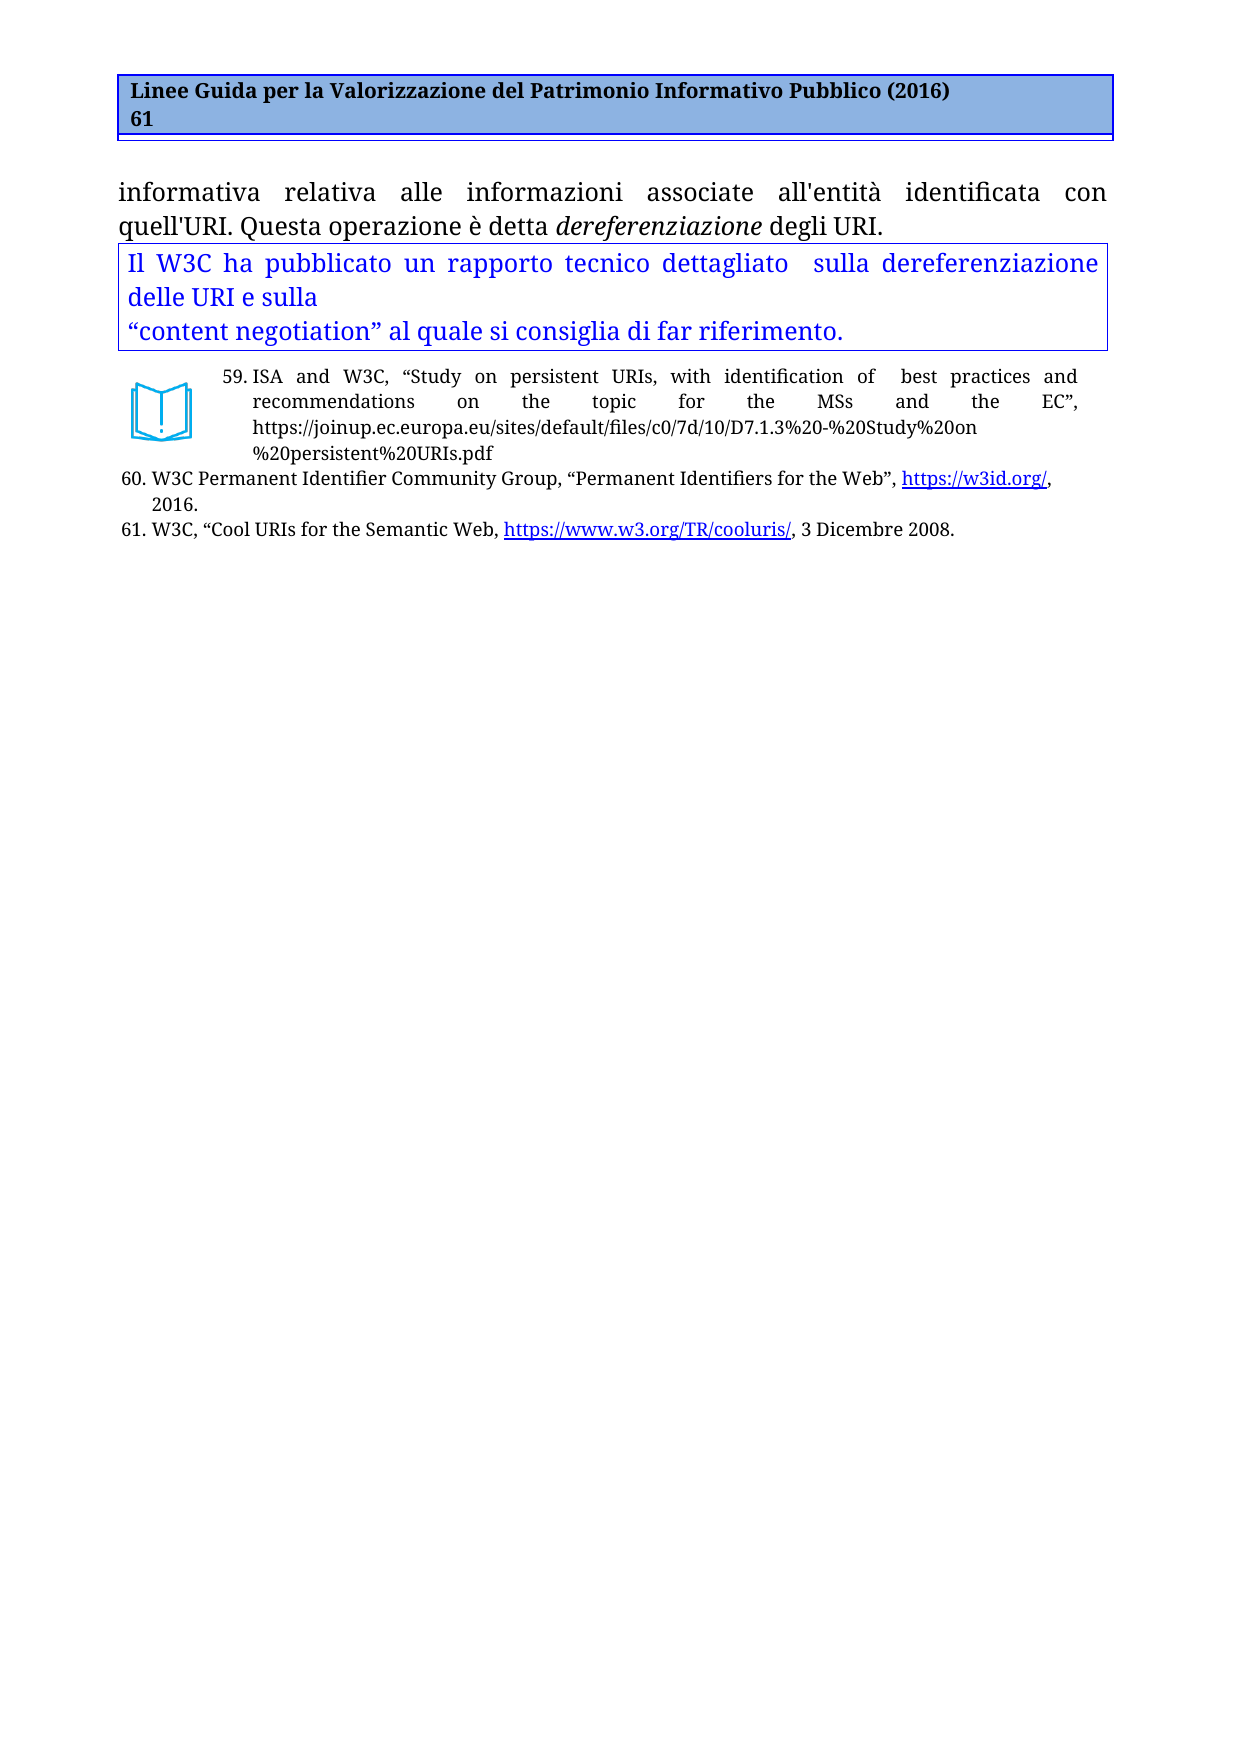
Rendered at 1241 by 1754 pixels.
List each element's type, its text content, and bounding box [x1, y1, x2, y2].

list W3C Permanent Identifier Community Group, “Permanent Identifiers for the Web”, https://w3id.org/, 2016. [121, 465, 1079, 516]
text “content negotiation” al quale si consiglia di far riferimento. [119, 311, 1107, 350]
picture [119, 370, 202, 453]
list ISA and W3C, “Study on persistent URIs, with identification of best practices and recommendations on the topic for the MSs and the EC”, https://joinup.ec.europa.eu/sites/default/files/c0/7d/10/D7.1.3%20-%20Study%20on%20persistent%20URIs.pdf [117, 363, 1079, 465]
list W3C, “Cool URIs for the Semantic Web, https://www.w3.org/TR/cooluris/, 3 Dicembre 2008. [121, 516, 1079, 542]
text informativa relativa alle informazioni associate all'entità identificata con quell'URI. Questa operazione è detta dereferenziazione degli URI. [118, 174, 1108, 242]
text Il W3C ha pubblicato un rapporto tecnico dettagliato 61 sulla dereferenziazione delle URI e sulla [119, 244, 1107, 311]
